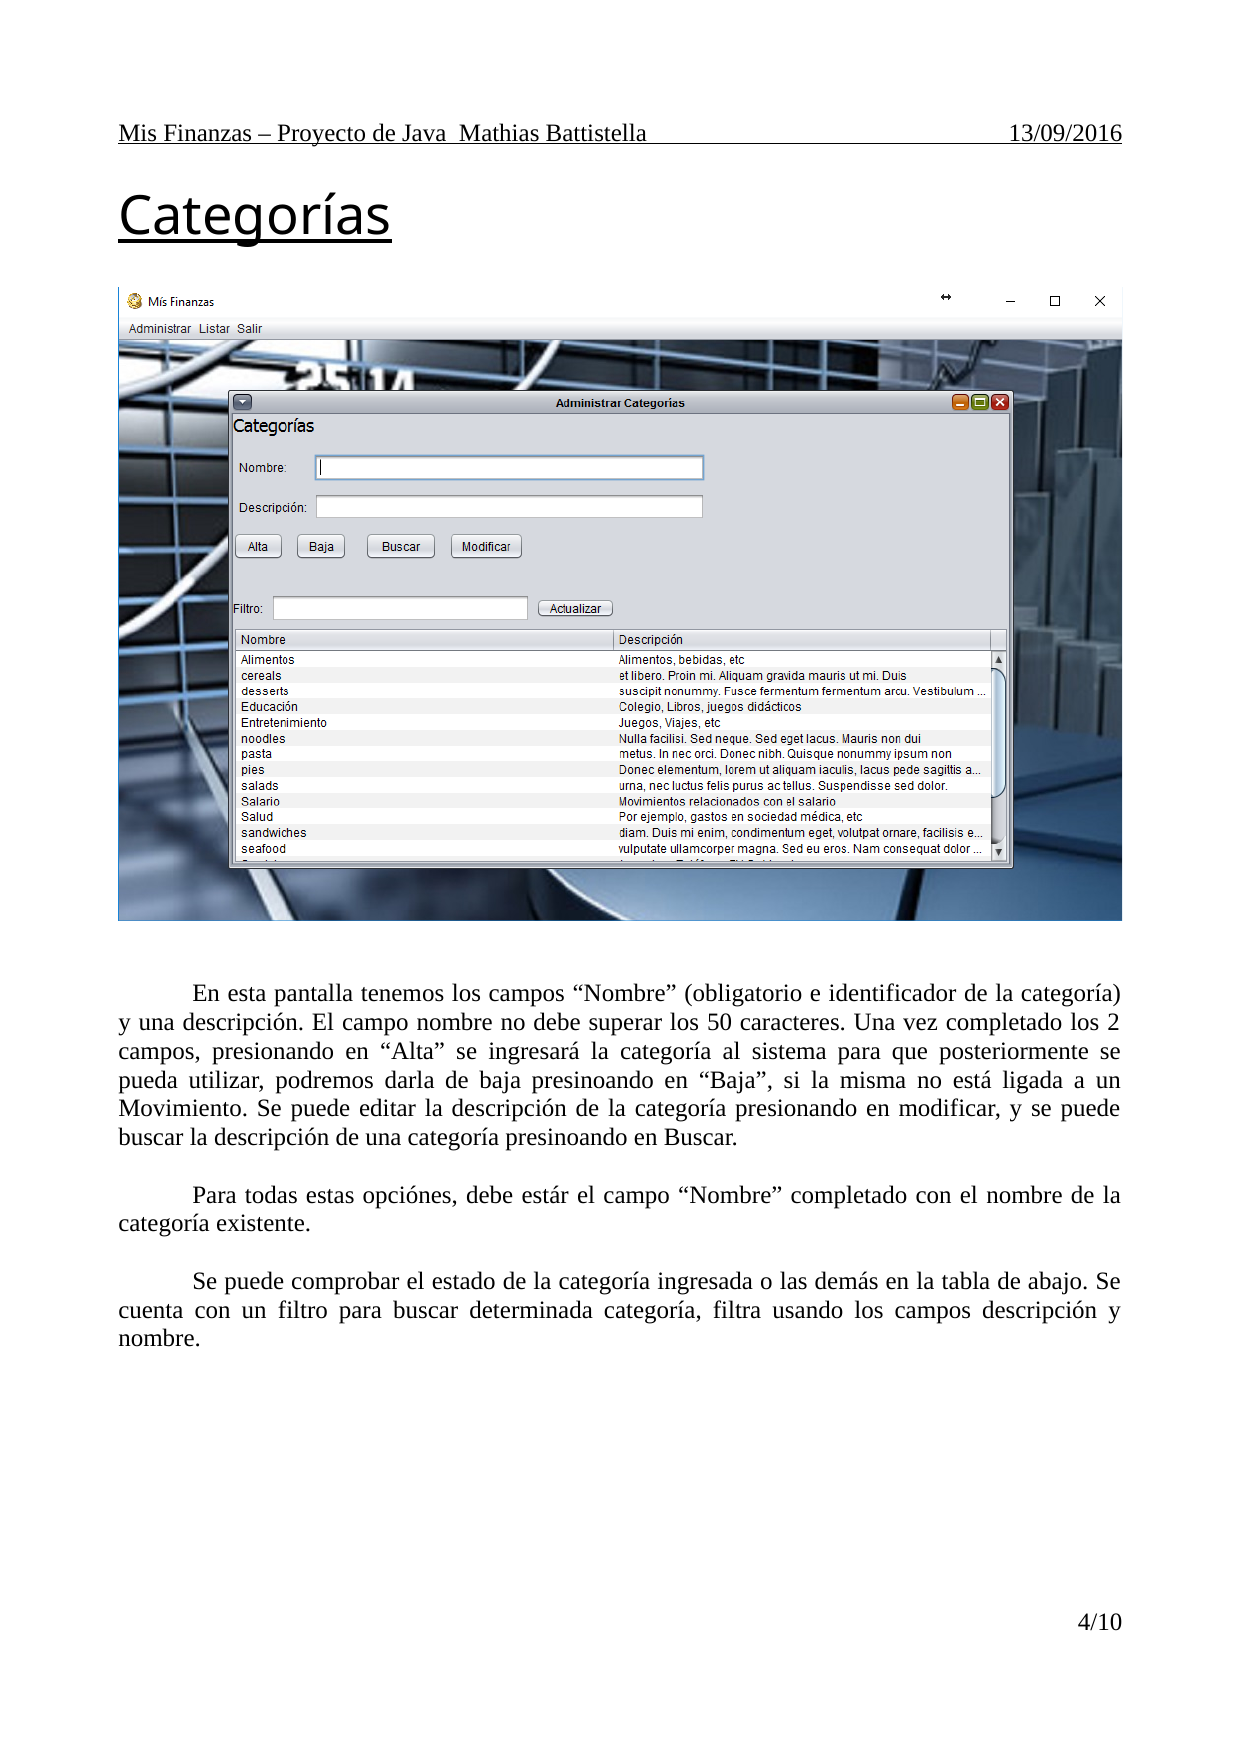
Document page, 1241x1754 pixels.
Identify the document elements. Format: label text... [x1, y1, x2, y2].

text Categorías [118, 176, 1122, 250]
text Se puede comprobar el estado de la categoría ingresada o las demás en la tabla de abajo. Se cuenta con un filtro para buscar determinada categoría, filtra usando los campos descripción y nombre. [118, 1266, 1122, 1352]
text Para todas estas opciónes, debe estár el campo “Nombre” completado con el nombre de la categoría existente. [118, 1180, 1122, 1237]
text En esta pantalla tenemos los campos “Nombre” (obligatorio e identificador de la categoría) y una descripción. El campo nombre no debe superar los 50 caracteres. Una vez completado los 2 campos, presionando en “Alta” se ingresará la categoría al sistema para que posteriormente se pueda utilizar, podremos darla de baja presinoando en “Baja”, si la misma no está ligada a un Movimiento. Se puede editar la descripción de la categoría presionando en modificar, y se puede buscar la descripción de una categoría presinoando en Buscar. [118, 978, 1122, 1151]
picture [118, 287, 1123, 921]
